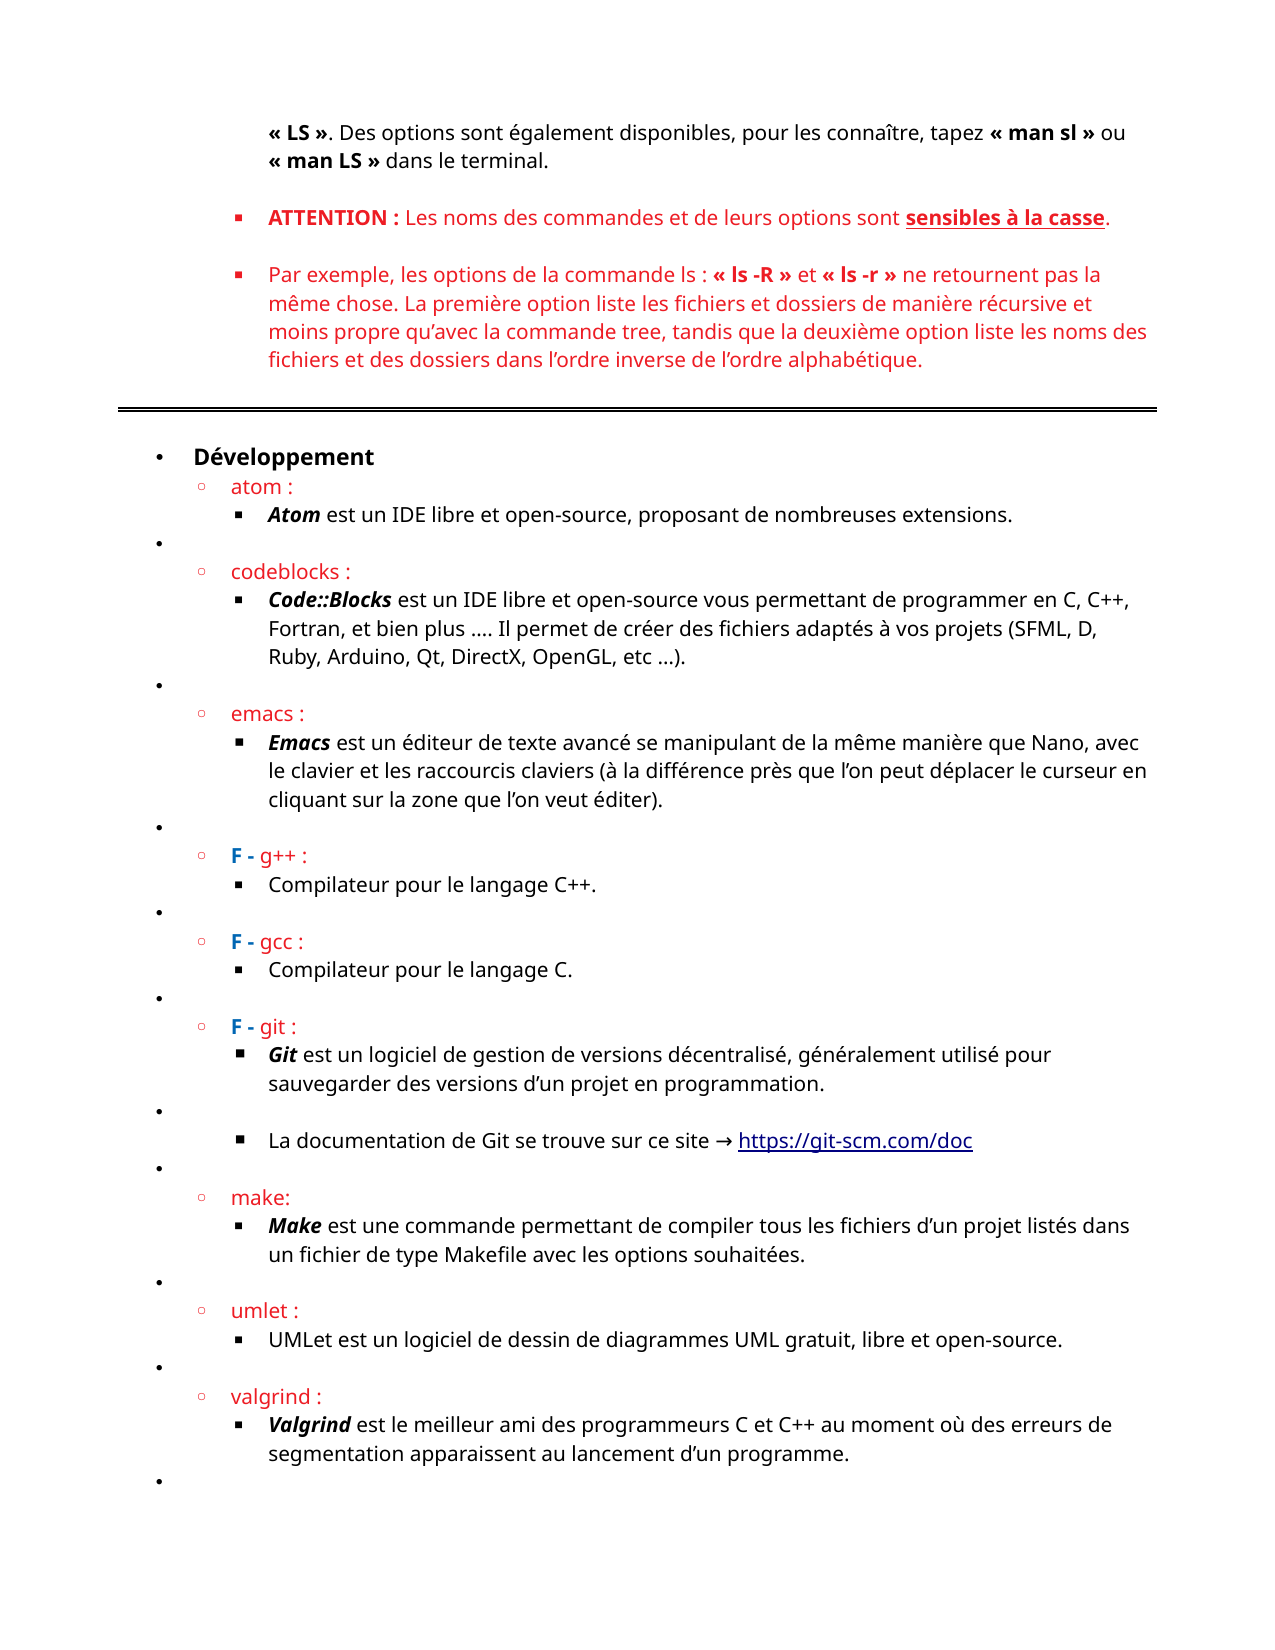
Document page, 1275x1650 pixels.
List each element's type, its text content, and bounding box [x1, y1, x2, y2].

list Valgrind est le meilleur ami des programmeurs C et C++ au moment où des erreurs de segmentation apparaissent au lancement d’un programme. [231, 1410, 1157, 1467]
list F - gcc : [193, 927, 1157, 955]
list codeblocks : [193, 557, 1157, 586]
list Atom est un IDE libre et open-source, proposant de nombreuses extensions. [231, 500, 1157, 529]
list Git est un logiciel de gestion de versions décentralisé, généralement utilisé pour sauvegarder des versions d’un projet en programmation. [231, 1041, 1157, 1097]
list F - g++ : [193, 842, 1157, 870]
list « LS ». Des options sont également disponibles, pour les connaître, tapez « man sl » ou « man LS » dans le terminal. [231, 118, 1157, 175]
list Développement [156, 441, 1157, 472]
list valgrind : [193, 1382, 1157, 1410]
list Emacs est un éditeur de texte avancé se manipulant de la même manière que Nano, avec le clavier et les raccourcis claviers (à la différence près que l’on peut déplacer le curseur en cliquant sur la zone que l’on veut éditer). [231, 728, 1157, 813]
list Make est une commande permettant de compiler tous les fichiers d’un projet listés dans un fichier de type Makefile avec les options souhaitées. [231, 1211, 1157, 1268]
list F - git : [193, 1012, 1157, 1041]
list UMLet est un logiciel de dessin de diagrammes UML gratuit, libre et open-source. [231, 1325, 1157, 1353]
list Par exemple, les options de la commande ls : « ls -R » et « ls -r » ne retournent pas la même chose. La première option liste les fichiers et dossiers de manière récursive et moins propre qu’avec la commande tree, tandis que la deuxième option liste les noms des fichiers et des dossiers dans l’ordre inverse de l’ordre alphabétique. [231, 260, 1157, 374]
list umlet : [193, 1297, 1157, 1325]
list ATTENTION : Les noms des commandes et de leurs options sont sensibles à la casse. [231, 203, 1157, 232]
list atom : [193, 472, 1157, 500]
list La documentation de Git se trouve sur ce site → https://git-scm.com/doc [231, 1126, 1157, 1154]
list Compilateur pour le langage C. [231, 955, 1157, 984]
list Code::Blocks est un IDE libre et open-source vous permettant de programmer en C, C++, Fortran, et bien plus …. Il permet de créer des fichiers adaptés à vos projets (SFML, D, Ruby, Arduino, Qt, DirectX, OpenGL, etc …). [231, 586, 1157, 671]
list make: [193, 1183, 1157, 1211]
list Compilateur pour le langage C++. [231, 870, 1157, 898]
list emacs : [193, 699, 1157, 728]
